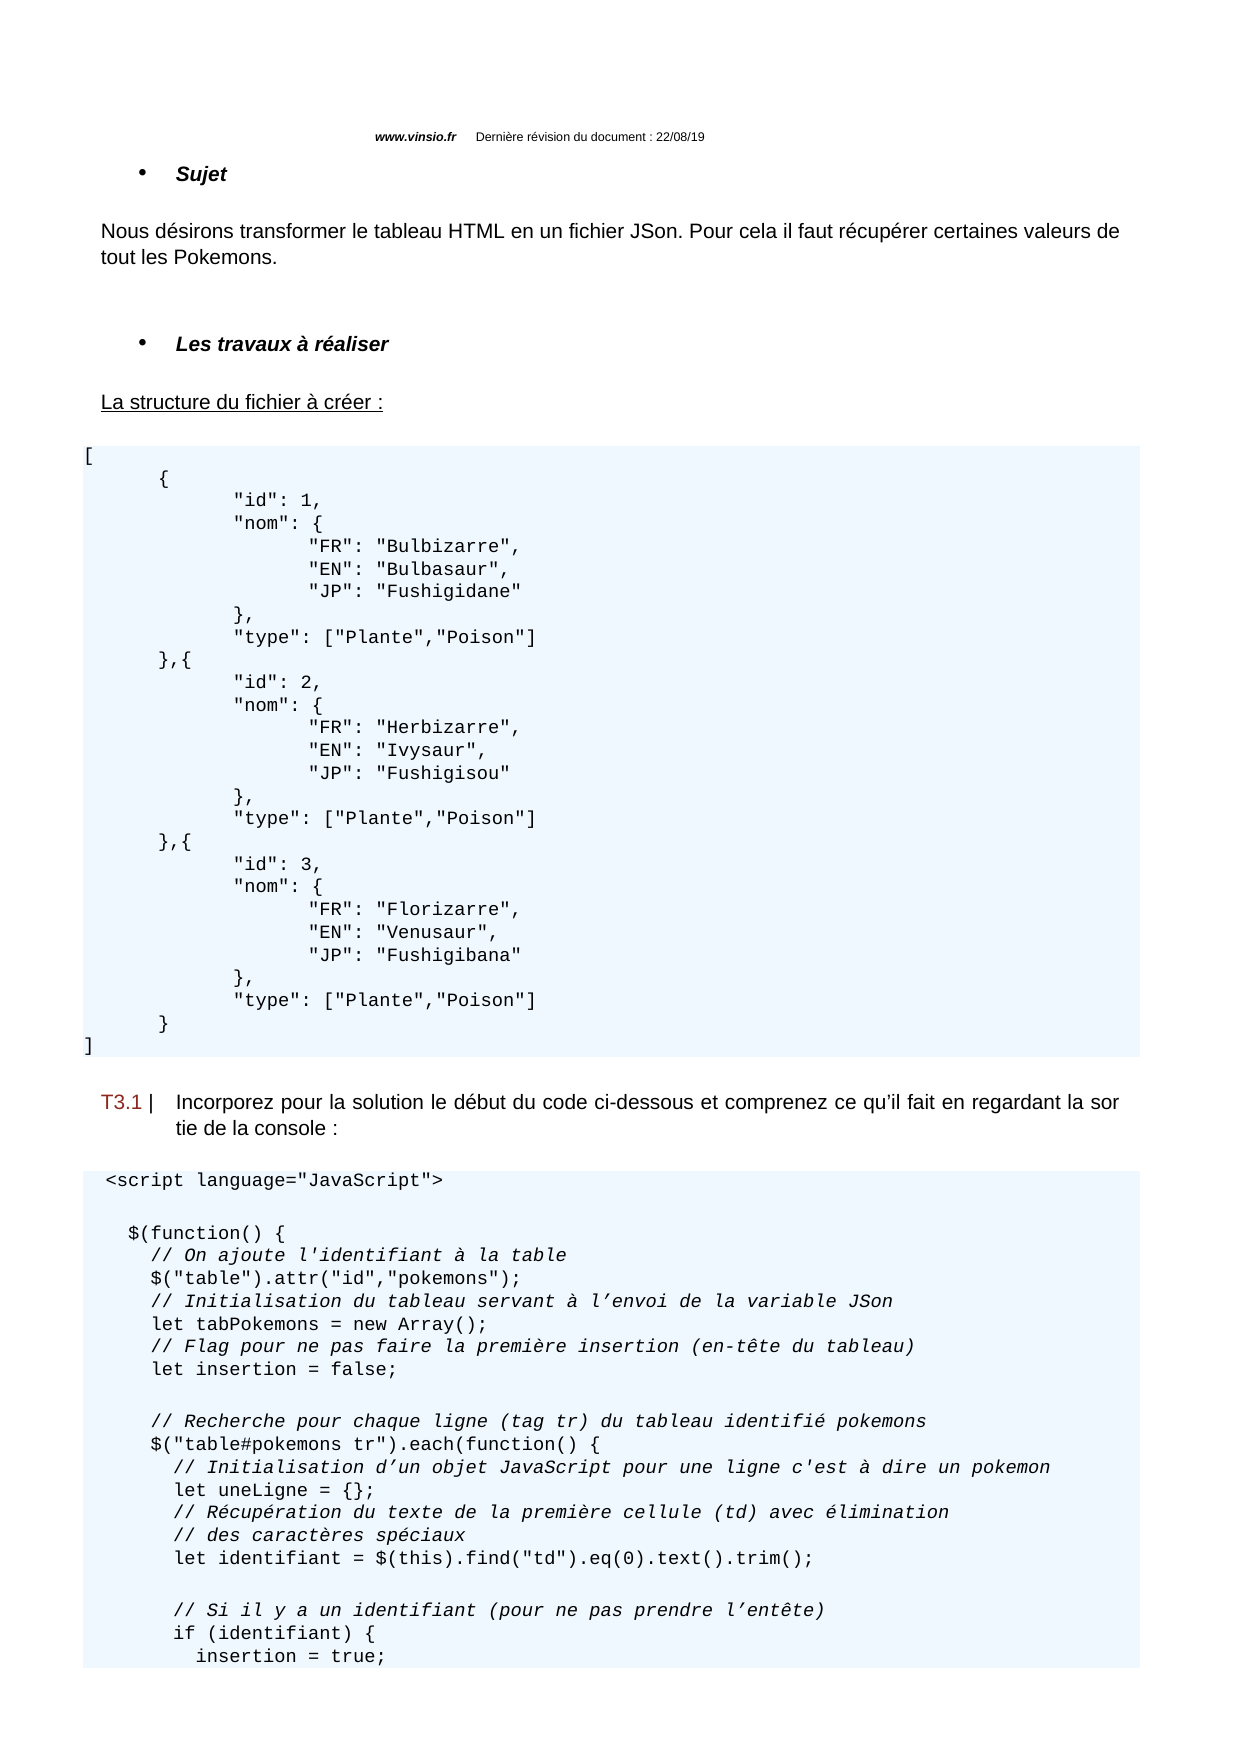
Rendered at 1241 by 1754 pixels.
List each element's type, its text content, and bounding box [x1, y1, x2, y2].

text "JP": "Fushigibana" [83, 945, 1140, 967]
text [ [83, 446, 1140, 467]
text }, [83, 605, 1140, 626]
text "FR": "Herbizarre", [83, 718, 1140, 739]
text } [83, 1013, 1140, 1035]
text "JP": "Fushigisou" [83, 764, 1140, 785]
text let uneLigne = {}; [83, 1480, 1140, 1502]
text { [83, 468, 1140, 490]
text },{ [83, 832, 1140, 853]
text let identifiant = $(this).find("td").eq(0).text().trim(); [83, 1548, 1140, 1570]
text },{ [83, 650, 1140, 671]
text "type": ["Plante","Poison"] [83, 809, 1140, 830]
text "id": 1, [83, 491, 1140, 512]
text // des caractères spéciaux [83, 1526, 1140, 1547]
text "JP": "Fushigidane" [83, 582, 1140, 603]
text La structure du fichier à créer : [101, 389, 1122, 413]
text "EN": "Venusaur", [83, 923, 1140, 944]
text "nom": { [83, 696, 1140, 717]
text "id": 3, [83, 854, 1140, 876]
text // Si il y a un identifiant (pour ne pas prendre l’entête) [83, 1601, 1140, 1622]
text ] [83, 1036, 1140, 1057]
text Nous désirons transformer le tableau HTML en un fichier JSon. Pour cela il faut récupérer certaines valeurs de tout les Pokemons. [101, 219, 1122, 269]
text "FR": "Bulbizarre", [83, 537, 1140, 558]
text // Initialisation d’un objet JavaScript pour une ligne c'est à dire un pokemon [83, 1458, 1140, 1479]
list Sujet [138, 162, 1122, 187]
text "type": ["Plante","Poison"] [83, 627, 1140, 649]
text // Récupération du texte de la première cellule (td) avec élimination [83, 1503, 1140, 1524]
text $(function() { [83, 1223, 1140, 1245]
text "FR": "Florizarre", [83, 900, 1140, 921]
text "EN": "Bulbasaur", [83, 559, 1140, 581]
text "type": ["Plante","Poison"] [83, 991, 1140, 1012]
text $("table").attr("id","pokemons"); [83, 1269, 1140, 1290]
text }, [83, 786, 1140, 808]
text insertion = true; [83, 1647, 1140, 1668]
text // On ajoute l'identifiant à la table [83, 1246, 1140, 1267]
text // Initialisation du tableau servant à l’envoi de la variable JSon [83, 1292, 1140, 1313]
text if (identifiant) { [83, 1624, 1140, 1645]
text let tabPokemons = new Array(); [83, 1314, 1140, 1336]
text // Recherche pour chaque ligne (tag tr) du tableau identifié pokemons [83, 1412, 1140, 1433]
text "id": 2, [83, 673, 1140, 694]
text }, [83, 968, 1140, 989]
text "nom": { [83, 514, 1140, 535]
text // Flag pour ne pas faire la première insertion (en-tête du tableau) [83, 1337, 1140, 1358]
text $("table#pokemons tr").each(function() { [83, 1435, 1140, 1456]
text <script language="JavaScript"> [83, 1171, 1140, 1192]
list Les travaux à réaliser [138, 332, 1122, 357]
text let insertion = false; [83, 1360, 1140, 1381]
text "EN": "Ivysaur", [83, 741, 1140, 762]
text "nom": { [83, 877, 1140, 898]
text T3.1 | Incorporez pour la solution le début du code ci-dessous et comprenez ce qu’il fait en regardant la sor tie de la console : [101, 1090, 1122, 1139]
